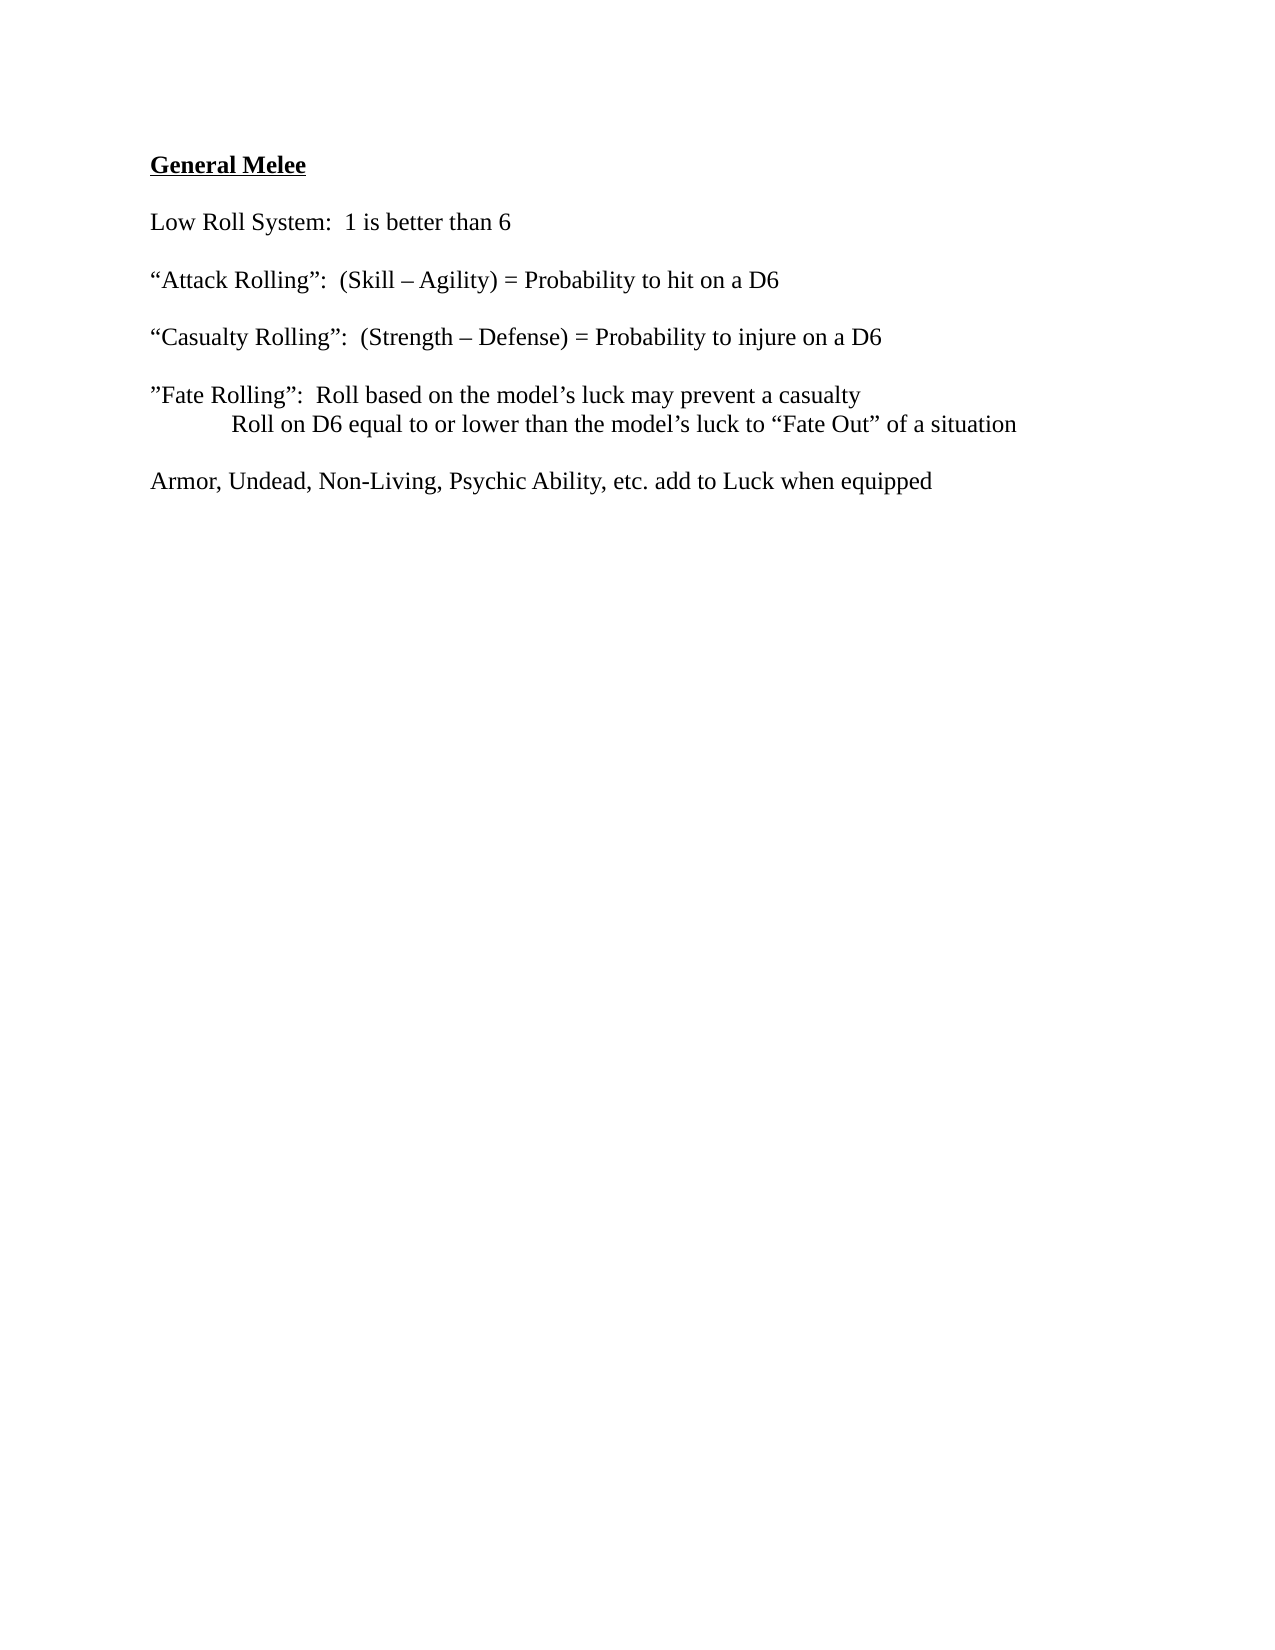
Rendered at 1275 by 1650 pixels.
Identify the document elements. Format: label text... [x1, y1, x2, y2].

text “Casualty Rolling”: (Strength – Defense) = Probability to injure on a D6 [150, 322, 1125, 351]
text General Melee [150, 150, 1125, 179]
text Low Roll System: 1 is better than 6 [150, 207, 1125, 236]
text Armor, Undead, Non-Living, Psychic Ability, etc. add to Luck when equipped [150, 466, 1125, 495]
text ”Fate Rolling”: Roll based on the model’s luck may prevent a casualty [150, 380, 1125, 409]
text Roll on D6 equal to or lower than the model’s luck to “Fate Out” of a situation [150, 409, 1125, 437]
text “Attack Rolling”: (Skill – Agility) = Probability to hit on a D6 [150, 265, 1125, 294]
